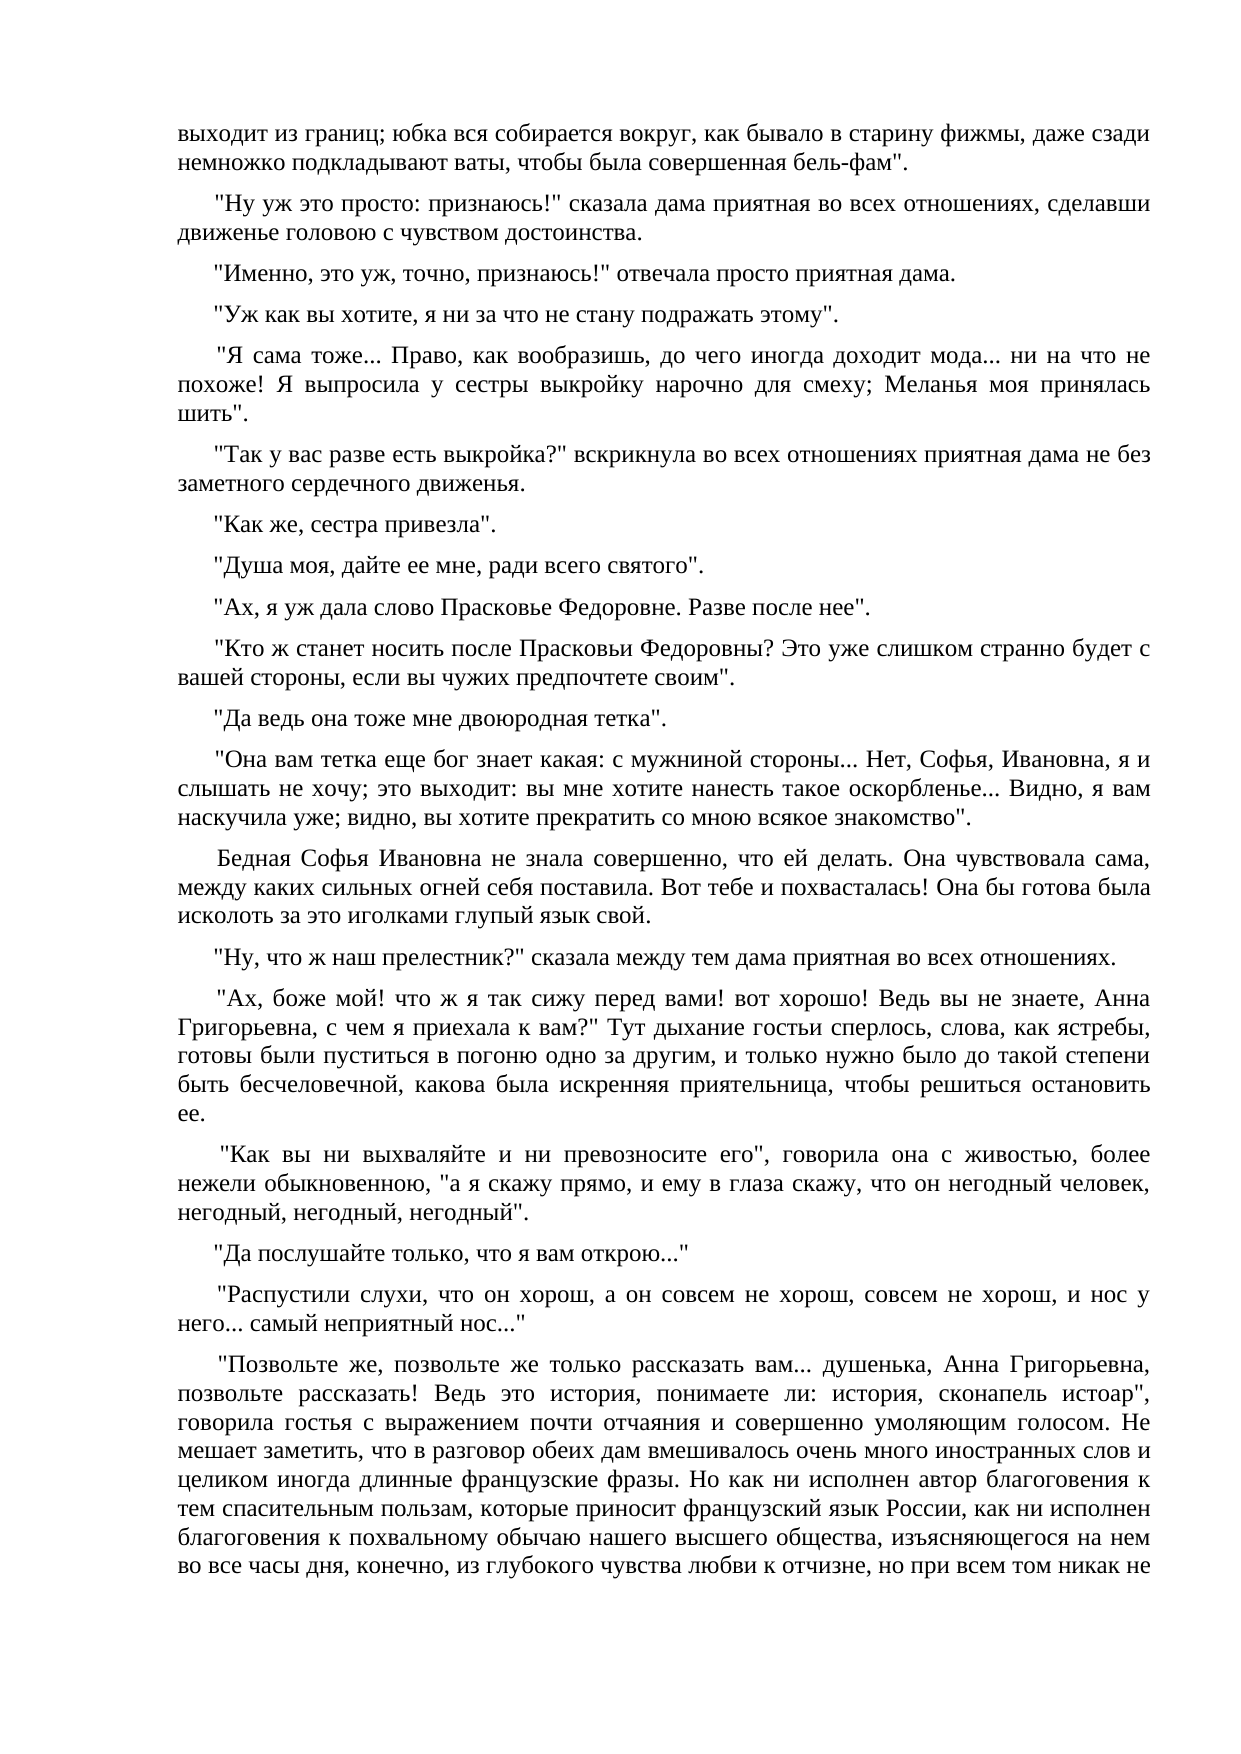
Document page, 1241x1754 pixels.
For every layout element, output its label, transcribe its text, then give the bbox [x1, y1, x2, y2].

text "Именно, это уж, точно, признаюсь!" отвечала просто приятная дама. [177, 258, 1152, 287]
text "Душа моя, дайте ее мне, ради всего святого". [177, 551, 1152, 579]
text "Уж как вы хотите, я ни за что не стану подражать этому". [177, 299, 1152, 328]
text "Распустили слухи, что он хорош, а он совсем не хорош, совсем не хорош, и нос у него... самый неприятный нос..." [177, 1279, 1152, 1337]
text "Как вы ни выхваляйте и ни превозносите его", говорила она с живостью, более нежели обыкновенною, "а я скажу прямо, и ему в глаза скажу, что он негодный человек, негодный, негодный, негодный". [177, 1139, 1152, 1226]
text "Я сама тоже... Право, как вообразишь, до чего иногда доходит мода... ни на что не похоже! Я выпросила у сестры выкройку нарочно для смеху; Меланья моя принялась шить". [177, 341, 1152, 427]
text "Ну, что ж наш прелестник?" сказала между тем дама приятная во всех отношениях. [177, 942, 1152, 971]
text Бедная Софья Ивановна не знала совершенно, что ей делать. Она чувствовала сама, между каких сильных огней себя поставила. Вот тебе и похвасталась! Она бы готова была исколоть за это иголками глупый язык свой. [177, 843, 1152, 929]
text "Ах, боже мой! что ж я так сижу перед вами! вот хорошо! Ведь вы не знаете, Анна Григорьевна, с чем я приехала к вам?" Тут дыхание гостьи сперлось, слова, как ястребы, готовы были пуститься в погоню одно за другим, и только нужно было до такой степени быть бесчеловечной, какова была искренняя приятельница, чтобы решиться остановить ее. [177, 983, 1152, 1127]
text "Ну уж это просто: признаюсь!" сказала дама приятная во всех отношениях, сделавши движенье головою с чувством достоинства. [177, 188, 1152, 246]
text "Кто ж станет носить после Прасковьи Федоровны? Это уже слишком странно будет с вашей стороны, если вы чужих предпочтете своим". [177, 633, 1152, 691]
text "Так у вас разве есть выкройка?" вскрикнула во всех отношениях приятная дама не без заметного сердечного движенья. [177, 439, 1152, 497]
text выходит из границ; юбка вся собирается вокруг, как бывало в старину фижмы, даже сзади немножко подкладывают ваты, чтобы была совершенная бель-фам". [177, 118, 1152, 176]
text "Да ведь она тоже мне двоюродная тетка". [177, 703, 1152, 732]
text "Как же, сестра привезла". [177, 509, 1152, 538]
text "Ах, я уж дала слово Прасковье Федоровне. Разве после нее". [177, 592, 1152, 621]
text "Да послушайте только, что я вам открою..." [177, 1238, 1152, 1267]
text "Она вам тетка еще бог знает какая: с мужниной стороны... Нет, Софья, Ивановна, я и слышать не хочу; это выходит: вы мне хотите нанесть такое оскорбленье... Видно, я вам наскучила уже; видно, вы хотите прекратить со мною всякое знакомство". [177, 744, 1152, 831]
text "Позвольте же, позвольте же только рассказать вам... душенька, Анна Григорьевна, позвольте рассказать! Ведь это история, понимаете ли: история, сконапель истоар", говорила гостья с выражением почти отчаяния и совершенно умоляющим голосом. Не мешает заметить, что в разговор обеих дам вмешивалось очень много иностранных слов и целиком иногда длинные французские фразы. Но как ни исполнен автор благоговения к тем спасительным пользам, которые приносит французский язык России, как ни исполнен благоговения к похвальному обычаю нашего высшего общества, изъясняющегося на нем во все часы дня, конечно, из глубокого чувства любви к отчизне, но при всем том никак не [177, 1349, 1152, 1579]
